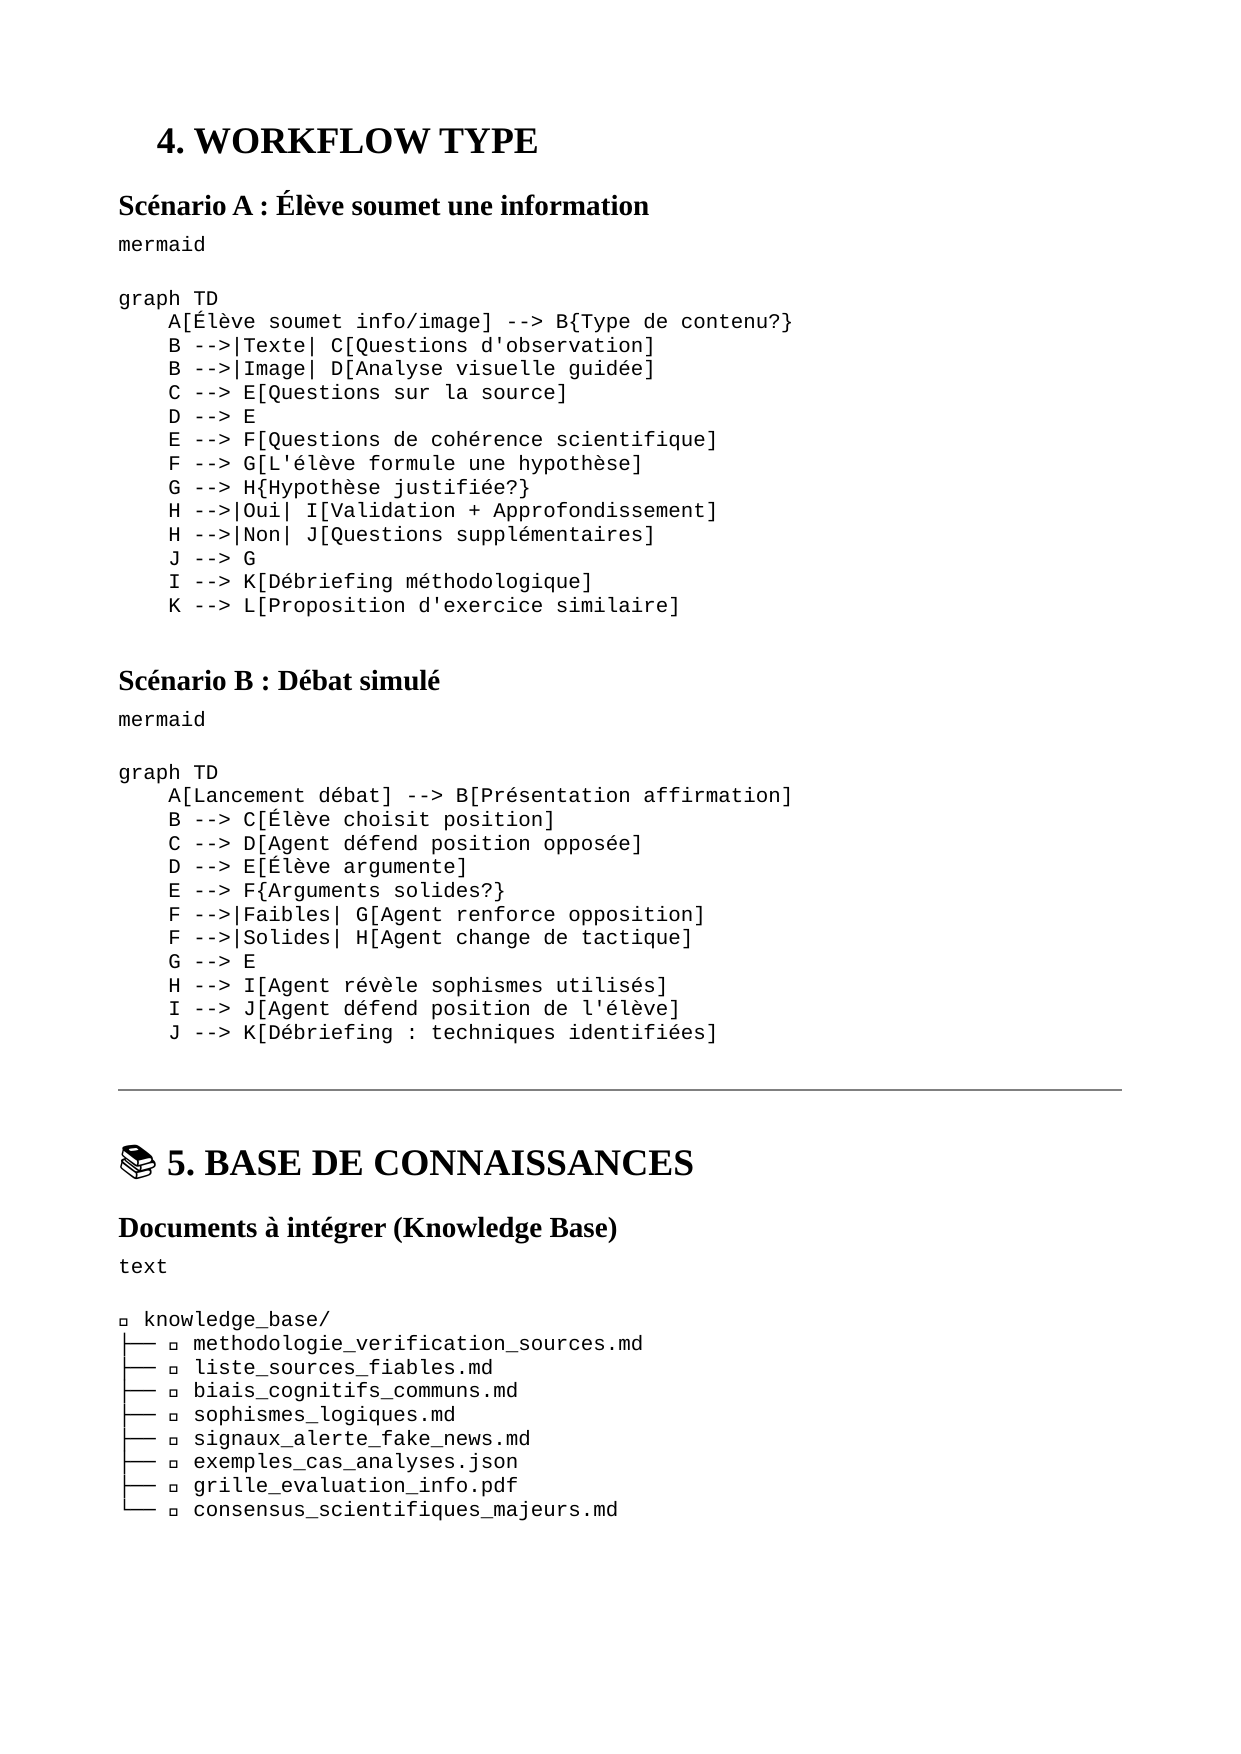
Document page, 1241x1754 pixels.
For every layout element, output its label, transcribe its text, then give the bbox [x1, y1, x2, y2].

subtitle 📚 5. BASE DE CONNAISSANCES [118, 1140, 1122, 1183]
text H -->|Oui| I[Validation + Approfondissement] [118, 500, 1122, 524]
text D --> E[Élève argumente] [118, 856, 1122, 880]
text B -->|Texte| C[Questions d'observation] [118, 335, 1122, 358]
text H --> I[Agent révèle sophismes utilisés] [118, 974, 1122, 998]
text D --> E [118, 406, 1122, 429]
text ├── 📄 signaux_alerte_fake_news.md [125, 1428, 1122, 1451]
text ├── 📄 methodologie_verification_sources.md [118, 1333, 1122, 1357]
text E --> F[Questions de cohérence scientifique] [118, 429, 1122, 453]
text ├── 📄 liste_sources_fiables.md [125, 1357, 1122, 1380]
text E --> F{Arguments solides?} [118, 880, 1122, 904]
text graph TD [118, 762, 1122, 785]
text F -->|Solides| H[Agent change de tactique] [118, 927, 1122, 951]
text mermaid [118, 709, 1122, 732]
text A[Lancement débat] --> B[Présentation affirmation] [118, 785, 1122, 809]
text C --> E[Questions sur la source] [118, 382, 1122, 406]
text text [118, 1256, 1122, 1280]
text C --> D[Agent défend position opposée] [118, 833, 1122, 856]
text ├── 📄 sophismes_logiques.md [118, 1404, 1122, 1428]
text K --> L[Proposition d'exercice similaire] [118, 595, 1122, 618]
text G --> H{Hypothèse justifiée?} [118, 477, 1122, 500]
subtitle 🔄 4. WORKFLOW TYPE [118, 118, 1122, 161]
text H -->|Non| J[Questions supplémentaires] [118, 524, 1122, 548]
text ├── 📄 grille_evaluation_info.pdf [118, 1475, 1122, 1499]
text F -->|Faibles| G[Agent renforce opposition] [118, 904, 1122, 927]
text 📁 knowledge_base/ [118, 1309, 1122, 1333]
text F --> G[L'élève formule une hypothèse] [118, 453, 1122, 477]
text I --> J[Agent défend position de l'élève] [118, 998, 1122, 1022]
subtitle Scénario A : Élève soumet une information [118, 188, 1122, 222]
text B -->|Image| D[Analyse visuelle guidée] [118, 358, 1122, 382]
text G --> E [118, 951, 1122, 974]
text I --> K[Débriefing méthodologique] [118, 571, 1122, 595]
text J --> K[Débriefing : techniques identifiées] [118, 1022, 1122, 1046]
text B --> C[Élève choisit position] [118, 809, 1122, 833]
text graph TD [118, 287, 1122, 311]
text J --> G [118, 548, 1122, 571]
subtitle Documents à intégrer (Knowledge Base) [118, 1210, 1122, 1244]
text mermaid [118, 234, 1122, 258]
text ├── 📄 biais_cognitifs_communs.md [118, 1380, 1122, 1404]
text └── 📄 consensus_scientifiques_majeurs.md [118, 1499, 1122, 1522]
text A[Élève soumet info/image] --> B{Type de contenu?} [118, 311, 1122, 335]
subtitle Scénario B : Débat simulé [118, 663, 1122, 696]
text ├── 📄 exemples_cas_analyses.json [118, 1451, 1122, 1475]
